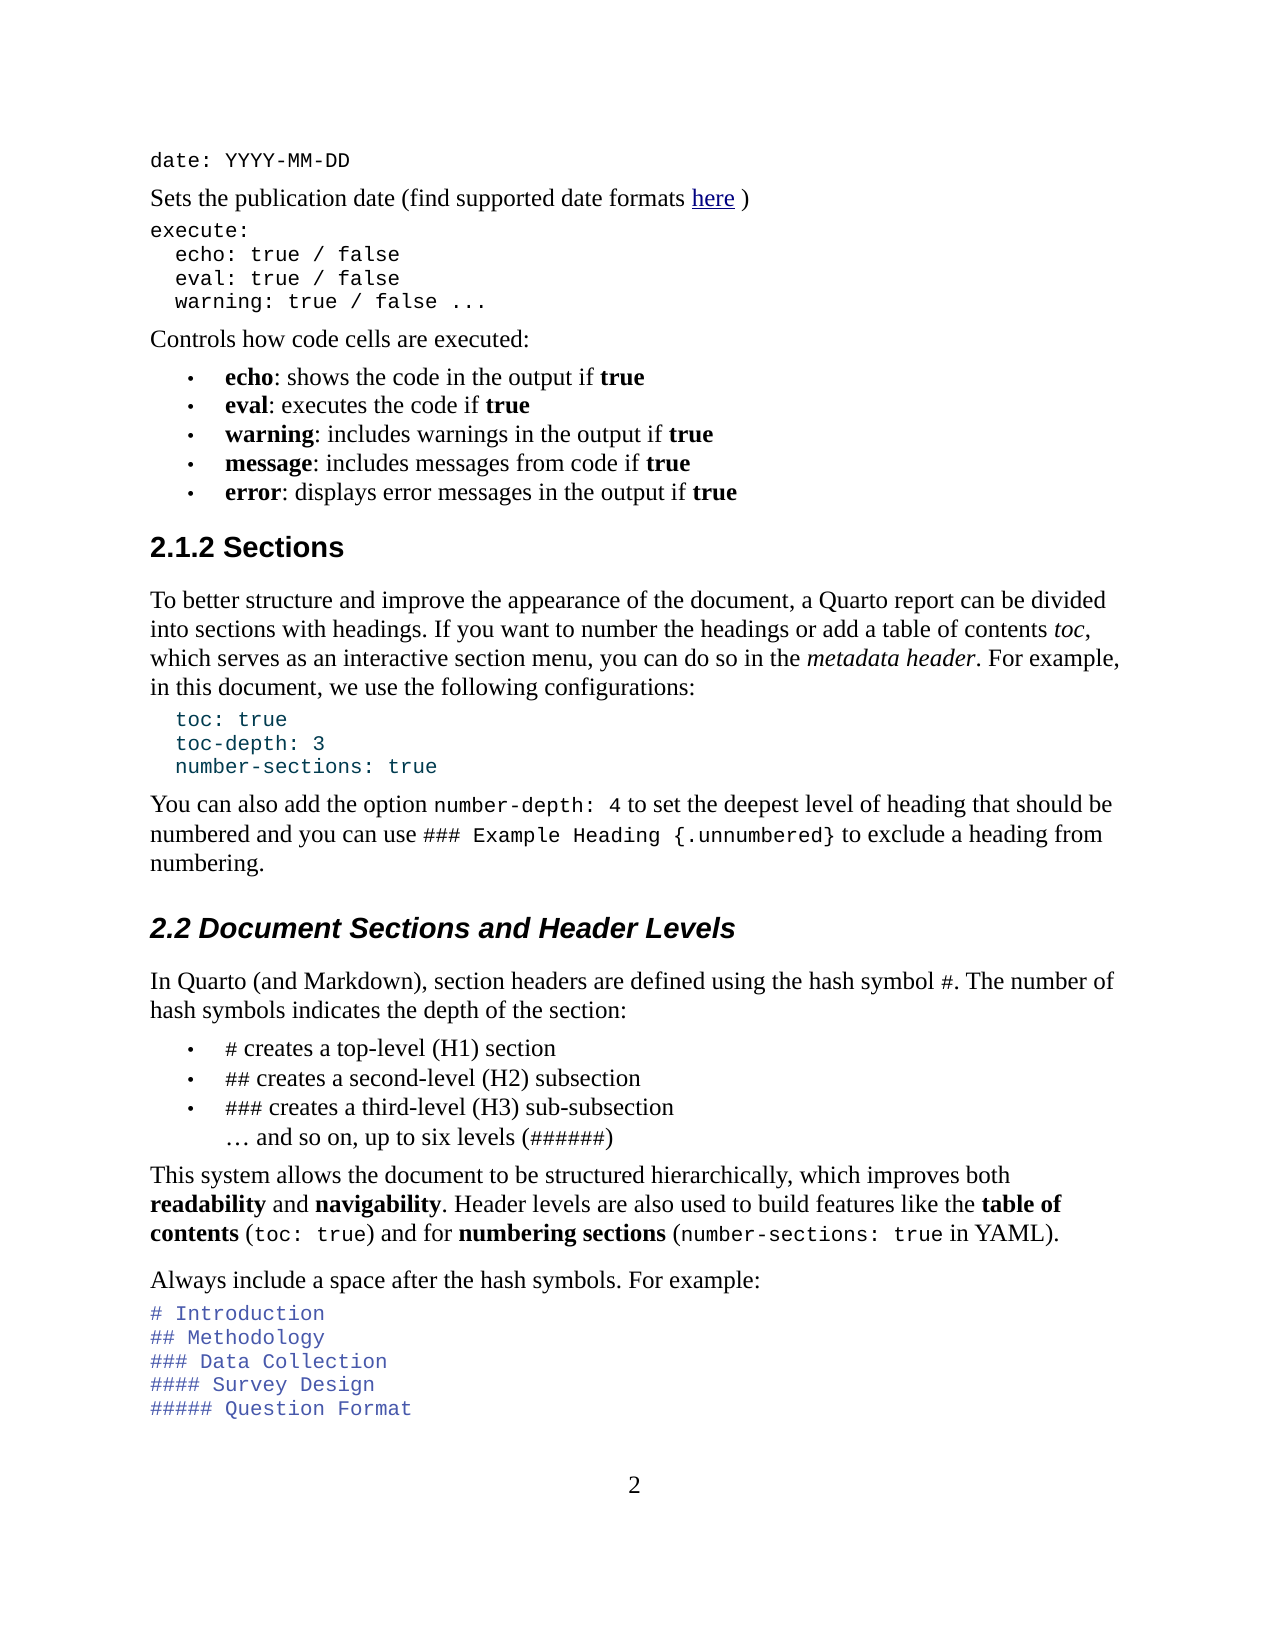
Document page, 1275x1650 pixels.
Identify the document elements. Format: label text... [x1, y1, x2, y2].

text Controls how code cells are executed: [150, 324, 1125, 353]
text toc: true [150, 709, 1125, 733]
text ## Methodology [150, 1327, 1125, 1351]
text warning: true / false ... [150, 291, 1125, 315]
text eval: true / false [150, 268, 1125, 291]
text number-sections: true [150, 757, 1125, 780]
text You can also add the option number-depth: 4 to set the deepest level of heading that should be numbered and you can use ### Example Heading {.unnumbered} to exclude a heading from numbering. [150, 789, 1125, 877]
list eval: executes the code if true [187, 390, 1125, 419]
text To better structure and improve the appearance of the document, a Quarto report can be divided into sections with headings. If you want to number the headings or add a table of contents toc, which serves as an interactive section menu, you can do so in the metadata header. For example, in this document, we use the following configurations: [150, 585, 1125, 700]
list message: includes messages from code if true [187, 448, 1125, 477]
text execute: [150, 220, 1125, 244]
text This system allows the document to be structured hierarchically, which improves both readability and navigability. Header levels are also used to build features like the table of contents (toc: true) and for numbering sections (number-sections: true in YAML). [150, 1161, 1125, 1248]
text echo: true / false [150, 244, 1125, 268]
text Always include a space after the hash symbols. For example: [150, 1266, 1125, 1294]
text #### Survey Design [150, 1374, 1125, 1398]
subtitle 2.1.2 Sections [150, 530, 1125, 564]
list ## creates a second-level (H2) subsection [187, 1063, 1125, 1092]
text Sets the publication date (find supported date formats here ) [150, 183, 1125, 211]
list echo: shows the code in the output if true [187, 362, 1125, 390]
text # Introduction [150, 1303, 1125, 1327]
subtitle 2.2 Document Sections and Header Levels [150, 911, 1125, 944]
list # creates a top-level (H1) section [187, 1033, 1125, 1063]
list error: displays error messages in the output if true [187, 477, 1125, 505]
text toc-depth: 3 [150, 733, 1125, 757]
text date: YYYY-MM-DD [150, 150, 1125, 174]
text In Quarto (and Markdown), section headers are defined using the hash symbol #. The number of hash symbols indicates the depth of the section: [150, 966, 1125, 1024]
list warning: includes warnings in the output if true [187, 419, 1125, 448]
text ### Data Collection [150, 1351, 1125, 1374]
list ### creates a third-level (H3) sub-subsection … and so on, up to six levels (######) [187, 1092, 1125, 1152]
text ##### Question Format [150, 1398, 1125, 1422]
